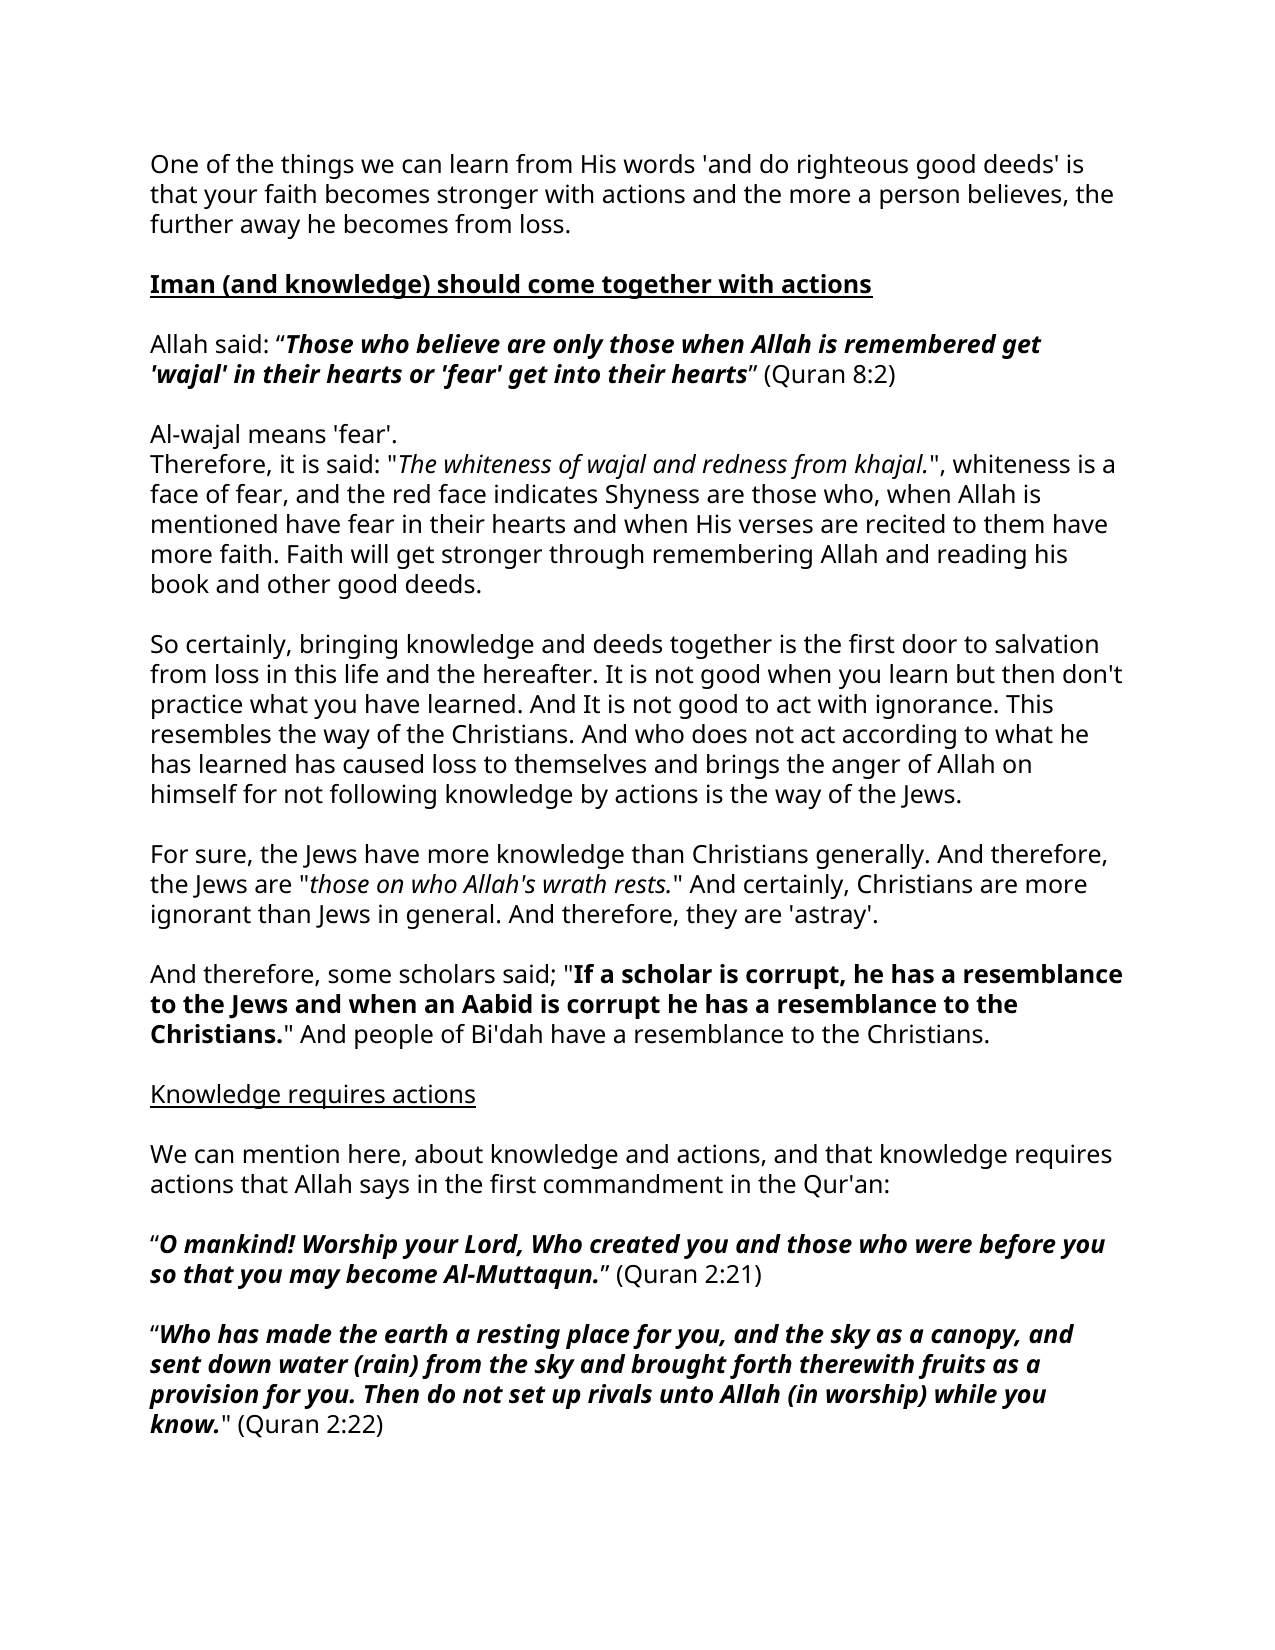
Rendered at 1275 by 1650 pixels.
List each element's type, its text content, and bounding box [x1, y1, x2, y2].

text One of the things we can learn from His words 'and do righteous good deeds' is that your faith becomes stronger with actions and the more a person believes, the further away he becomes from loss. [150, 150, 1125, 240]
text “Who has made the earth a resting place for you, and the sky as a canopy, and sent down water (rain) from the sky and brought forth therewith fruits as a provision for you. Then do not set up rivals unto Allah (in worship) while you know." (Quran 2:22) [150, 1320, 1125, 1440]
text Al-wajal means 'fear'. [150, 420, 1125, 450]
text For sure, the Jews have more knowledge than Christians generally. And therefore, the Jews are "those on who Allah's wrath rests." And certainly, Christians are more ignorant than Jews in general. And therefore, they are 'astray'. [150, 840, 1125, 930]
text We can mention here, about knowledge and actions, and that knowledge requires actions that Allah says in the first commandment in the Qur'an: [150, 1140, 1125, 1200]
text Knowledge requires actions [150, 1080, 1125, 1110]
text “O mankind! Worship your Lord, Who created you and those who were before you so that you may become Al-Muttaqun.” (Quran 2:21) [150, 1230, 1125, 1290]
text Allah said: “Those who believe are only those when Allah is remembered get 'wajal' in their hearts or 'fear' get into their hearts” (Quran 8:2) [150, 330, 1125, 390]
text And therefore, some scholars said; "If a scholar is corrupt, he has a resemblance to the Jews and when an Aabid is corrupt he has a resemblance to the Christians." And people of Bi'dah have a resemblance to the Christians. [150, 960, 1125, 1050]
text Iman (and knowledge) should come together with actions [150, 270, 1125, 300]
text Therefore, it is said: "The whiteness of wajal and redness from khajal.", whiteness is a face of fear, and the red face indicates Shyness are those who, when Allah is mentioned have fear in their hearts and when His verses are recited to them have more faith. Faith will get stronger through remembering Allah and reading his book and other good deeds. [150, 450, 1125, 600]
text So certainly, bringing knowledge and deeds together is the first door to salvation from loss in this life and the hereafter. It is not good when you learn but then don't practice what you have learned. And It is not good to act with ignorance. This resembles the way of the Christians. And who does not act according to what he has learned has caused loss to themselves and brings the anger of Allah on himself for not following knowledge by actions is the way of the Jews. [150, 630, 1125, 810]
